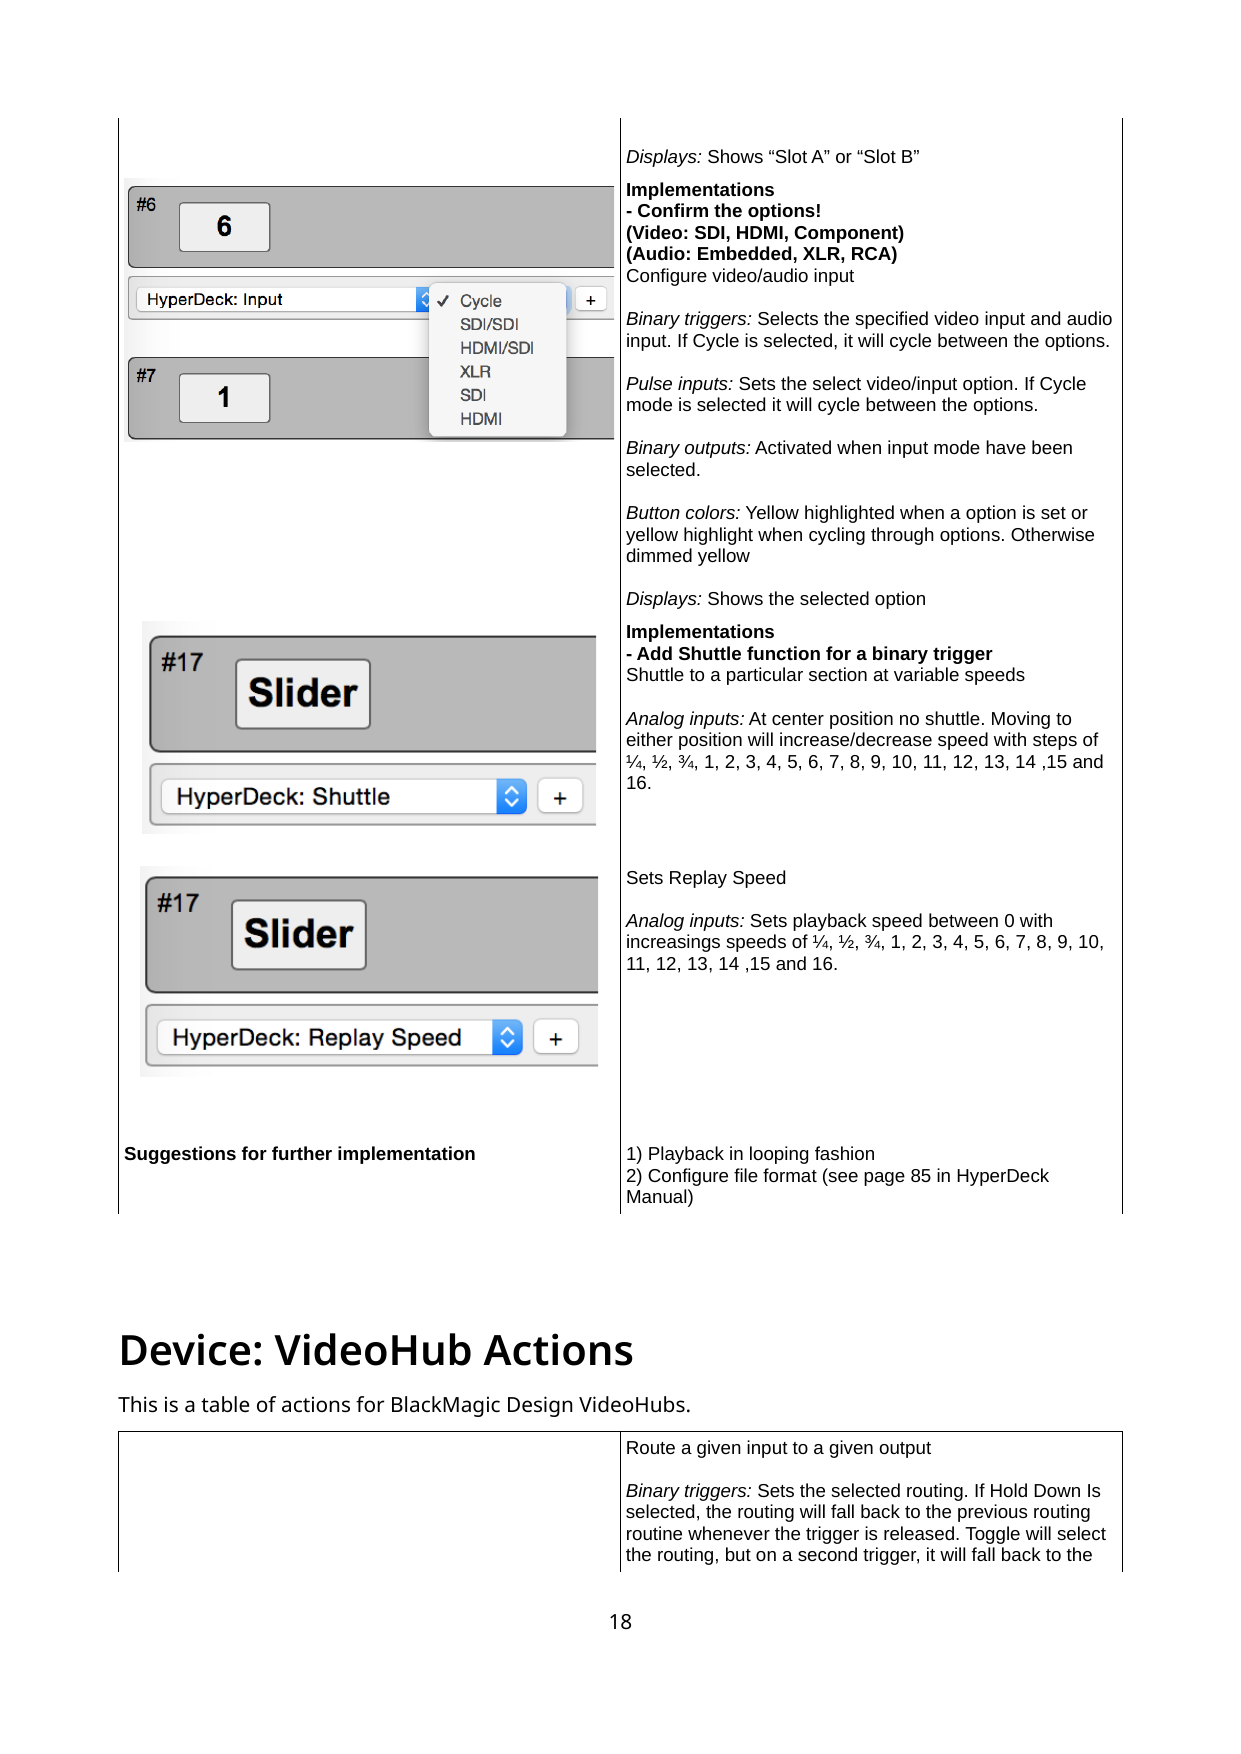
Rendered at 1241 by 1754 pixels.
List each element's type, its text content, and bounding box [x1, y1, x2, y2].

table_cell Suggestions for further implementation [119, 1138, 620, 1213]
table_cell [621, 1104, 1122, 1137]
table_cell [119, 861, 620, 1104]
table_cell [119, 1104, 620, 1137]
table_cell [119, 118, 620, 173]
table_cell Implementations - Confirm the options! (Video: SDI, HDMI, Component) (Audio: Embedded, XLR, RCA) Configure video/audio input Binary triggers: Selects the specified video input and audio input. If Cycle is selected, it will cycle between the options. Pulse inputs: Sets the select video/input option. If Cycle mode is selected it will cycle between the options. Binary outputs: Activated when input mode have been selected. Button colors: Yellow highlighted when a option is set or yellow highlight when cycling through options. Otherwise dimmed yellow Displays: Shows the selected option [621, 173, 1122, 615]
table_cell Implementations - Add Shuttle function for a binary trigger Shuttle to a particular section at variable speeds Analog inputs: At center position no shuttle. Moving to either position will increase/decrease speed with steps of ¼, ½, ¾, 1, 2, 3, 4, 5, 6, 7, 8, 9, 10, 11, 12, 13, 14 ,15 and 16. [621, 615, 1122, 861]
subtitle Device: VideoHub Actions [118, 1320, 1122, 1377]
table_header [119, 1432, 620, 1572]
table_header Route a given input to a given output Binary triggers: Sets the selected routing. If Hold Down Is selected, the routing will fall back to the previous routing routine whenever the trigger is released. Toggle will select the routing, but on a second trigger, it will fall back to the [621, 1432, 1122, 1572]
table_cell [119, 179, 620, 615]
table_cell 1) Playback in looping fashion 2) Configure file format (see page 85 in HyperDeck Manual) [621, 1138, 1122, 1213]
table_cell [119, 615, 620, 861]
table_cell [119, 173, 620, 178]
table_cell Sets Replay Speed Analog inputs: Sets playback speed between 0 with increasings speeds of ¼, ½, ¾, 1, 2, 3, 4, 5, 6, 7, 8, 9, 10, 11, 12, 13, 14 ,15 and 16. [621, 861, 1122, 1104]
picture [142, 621, 597, 834]
picture [140, 866, 599, 1077]
picture [123, 178, 615, 442]
table_cell Displays: Shows “Slot A” or “Slot B” [621, 118, 1122, 173]
text This is a table of actions for BlackMagic Design VideoHubs. [118, 1390, 1122, 1418]
